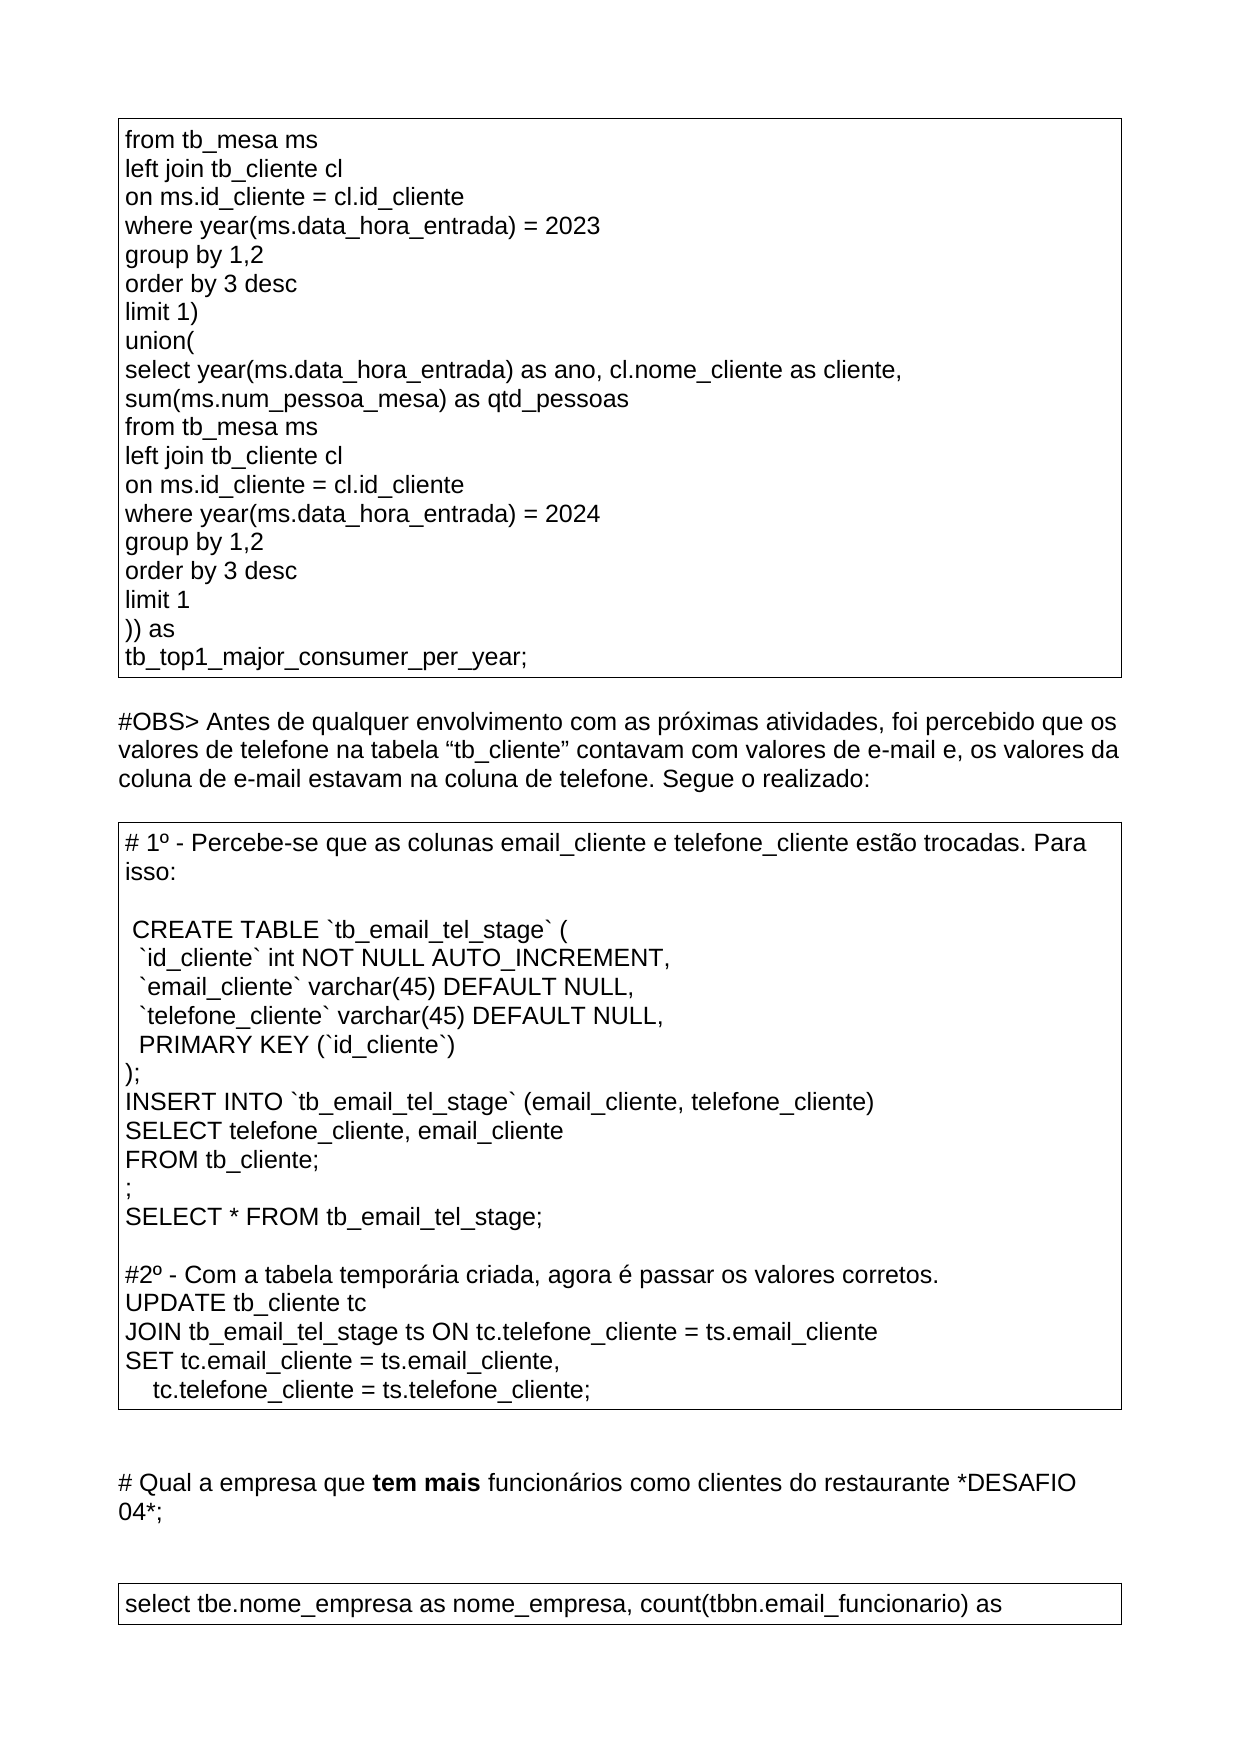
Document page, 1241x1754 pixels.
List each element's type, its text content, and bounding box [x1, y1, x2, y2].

table_header from tb_mesa ms left join tb_cliente cl on ms.id_cliente = cl.id_cliente where year(ms.data_hora_entrada) = 2023 group by 1,2 order by 3 desc limit 1) union( select year(ms.data_hora_entrada) as ano, cl.nome_cliente as cliente, sum(ms.num_pessoa_mesa) as qtd_pessoas from tb_mesa ms left join tb_cliente cl on ms.id_cliente = cl.id_cliente where year(ms.data_hora_entrada) = 2024 group by 1,2 order by 3 desc limit 1 )) as tb_top1_major_consumer_per_year; [119, 119, 1121, 677]
table_header # 1º - Percebe-se que as colunas email_cliente e telefone_cliente estão trocadas. Para isso: CREATE TABLE `tb_email_tel_stage` ( `id_cliente` int NOT NULL AUTO_INCREMENT, `email_cliente` varchar(45) DEFAULT NULL, `telefone_cliente` varchar(45) DEFAULT NULL, PRIMARY KEY (`id_cliente`) ); INSERT INTO `tb_email_tel_stage` (email_cliente, telefone_cliente) SELECT telefone_cliente, email_cliente FROM tb_cliente; ; SELECT * FROM tb_email_tel_stage; #2º - Com a tabela temporária criada, agora é passar os valores corretos. UPDATE tb_cliente tc JOIN tb_email_tel_stage ts ON tc.telefone_cliente = ts.email_cliente SET tc.email_cliente = ts.email_cliente, tc.telefone_cliente = ts.telefone_cliente; [119, 823, 1121, 1409]
text # Qual a empresa que tem mais funcionários como clientes do restaurante *DESAFIO 04*; [118, 1468, 1122, 1525]
text #OBS> Antes de qualquer envolvimento com as próximas atividades, foi percebido que os valores de telefone na tabela “tb_cliente” contavam com valores de e-mail e, os valores da coluna de e-mail estavam na coluna de telefone. Segue o realizado: [118, 707, 1122, 793]
table_header select tbe.nome_empresa as nome_empresa, count(tbbn.email_funcionario) as [119, 1584, 1121, 1624]
